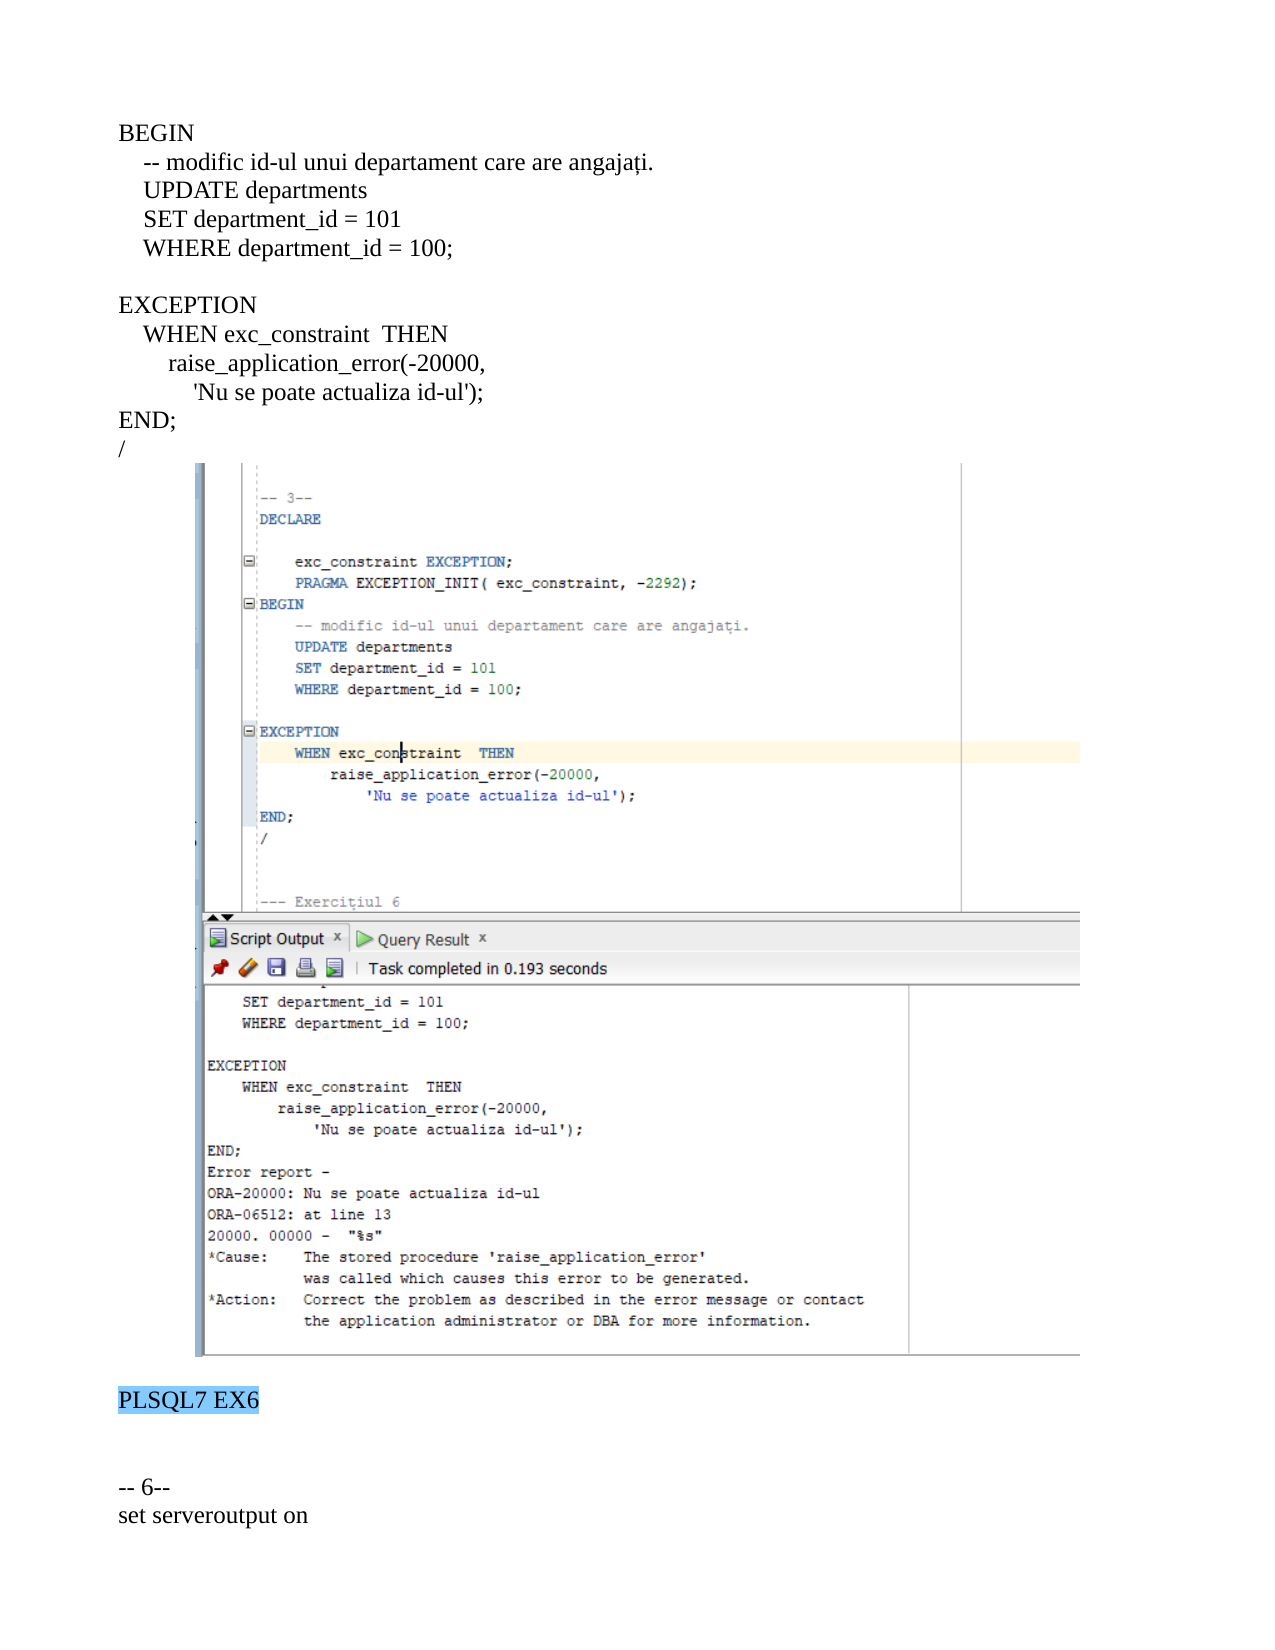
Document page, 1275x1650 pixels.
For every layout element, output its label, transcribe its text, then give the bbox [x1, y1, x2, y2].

text -- 6-- [118, 1472, 1157, 1501]
text BEGIN [118, 118, 1157, 147]
text raise_application_error(-20000, [118, 348, 1157, 377]
text WHERE department_id = 100; [118, 233, 1157, 262]
text / [118, 434, 1157, 463]
text WHEN exc_constraint THEN [118, 319, 1157, 348]
text UPDATE departments [118, 176, 1157, 204]
picture [195, 463, 1080, 1357]
text 'Nu se poate actualiza id-ul'); [118, 377, 1157, 406]
text END; [118, 406, 1157, 434]
text PLSQL7 EX6 [118, 1386, 1157, 1414]
text EXCEPTION [118, 291, 1157, 319]
text set serveroutput on [118, 1501, 1157, 1529]
text SET department_id = 101 [118, 204, 1157, 233]
text -- modific id-ul unui departament care are angajați. [118, 147, 1157, 176]
